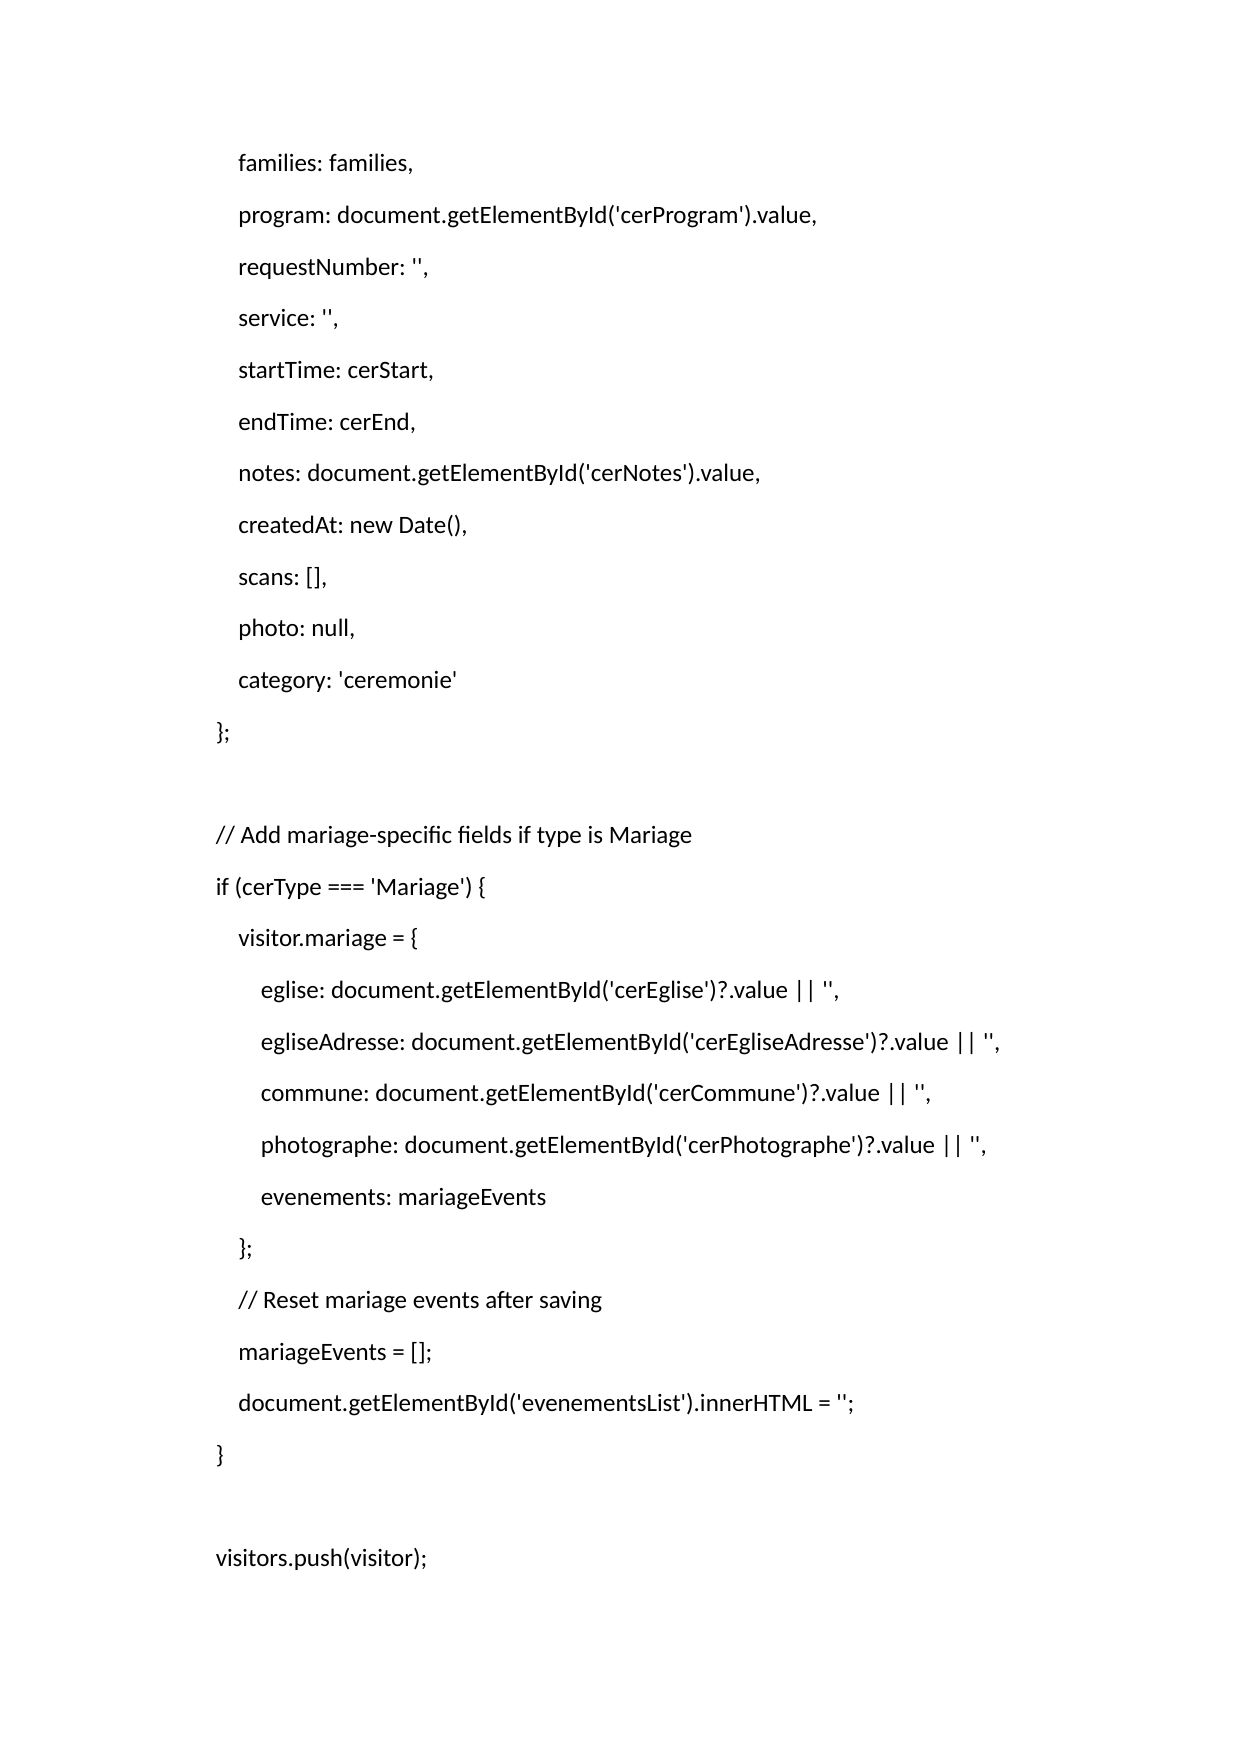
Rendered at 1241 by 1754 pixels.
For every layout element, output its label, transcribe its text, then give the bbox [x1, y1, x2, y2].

text families: families, [148, 148, 1093, 178]
text }; [148, 716, 1093, 746]
text commune: document.getElementById('cerCommune')?.value || '', [148, 1078, 1093, 1108]
text startTime: cerStart, [148, 354, 1093, 385]
text photo: null, [148, 613, 1093, 643]
text visitors.push(visitor); [148, 1543, 1093, 1573]
text program: document.getElementById('cerProgram').value, [148, 199, 1093, 230]
text eglise: document.getElementById('cerEglise')?.value || '', [148, 974, 1093, 1005]
text visitor.mariage = { [148, 923, 1093, 953]
text egliseAdresse: document.getElementById('cerEgliseAdresse')?.value || '', [148, 1026, 1093, 1056]
text evenements: mariageEvents [148, 1181, 1093, 1211]
text photographe: document.getElementById('cerPhotographe')?.value || '', [148, 1129, 1093, 1160]
text scans: [], [148, 561, 1093, 591]
text // Add mariage-specific fields if type is Mariage [148, 819, 1093, 850]
text } [148, 1439, 1093, 1470]
text document.getElementById('evenementsList').innerHTML = ''; [148, 1388, 1093, 1418]
text endTime: cerEnd, [148, 406, 1093, 436]
text // Reset mariage events after saving [148, 1284, 1093, 1315]
text mariageEvents = []; [148, 1336, 1093, 1366]
text notes: document.getElementById('cerNotes').value, [148, 458, 1093, 488]
text createdAt: new Date(), [148, 509, 1093, 540]
text requestNumber: '', [148, 251, 1093, 281]
text }; [148, 1233, 1093, 1263]
text category: 'ceremonie' [148, 664, 1093, 695]
text service: '', [148, 303, 1093, 333]
text if (cerType === 'Mariage') { [148, 871, 1093, 901]
